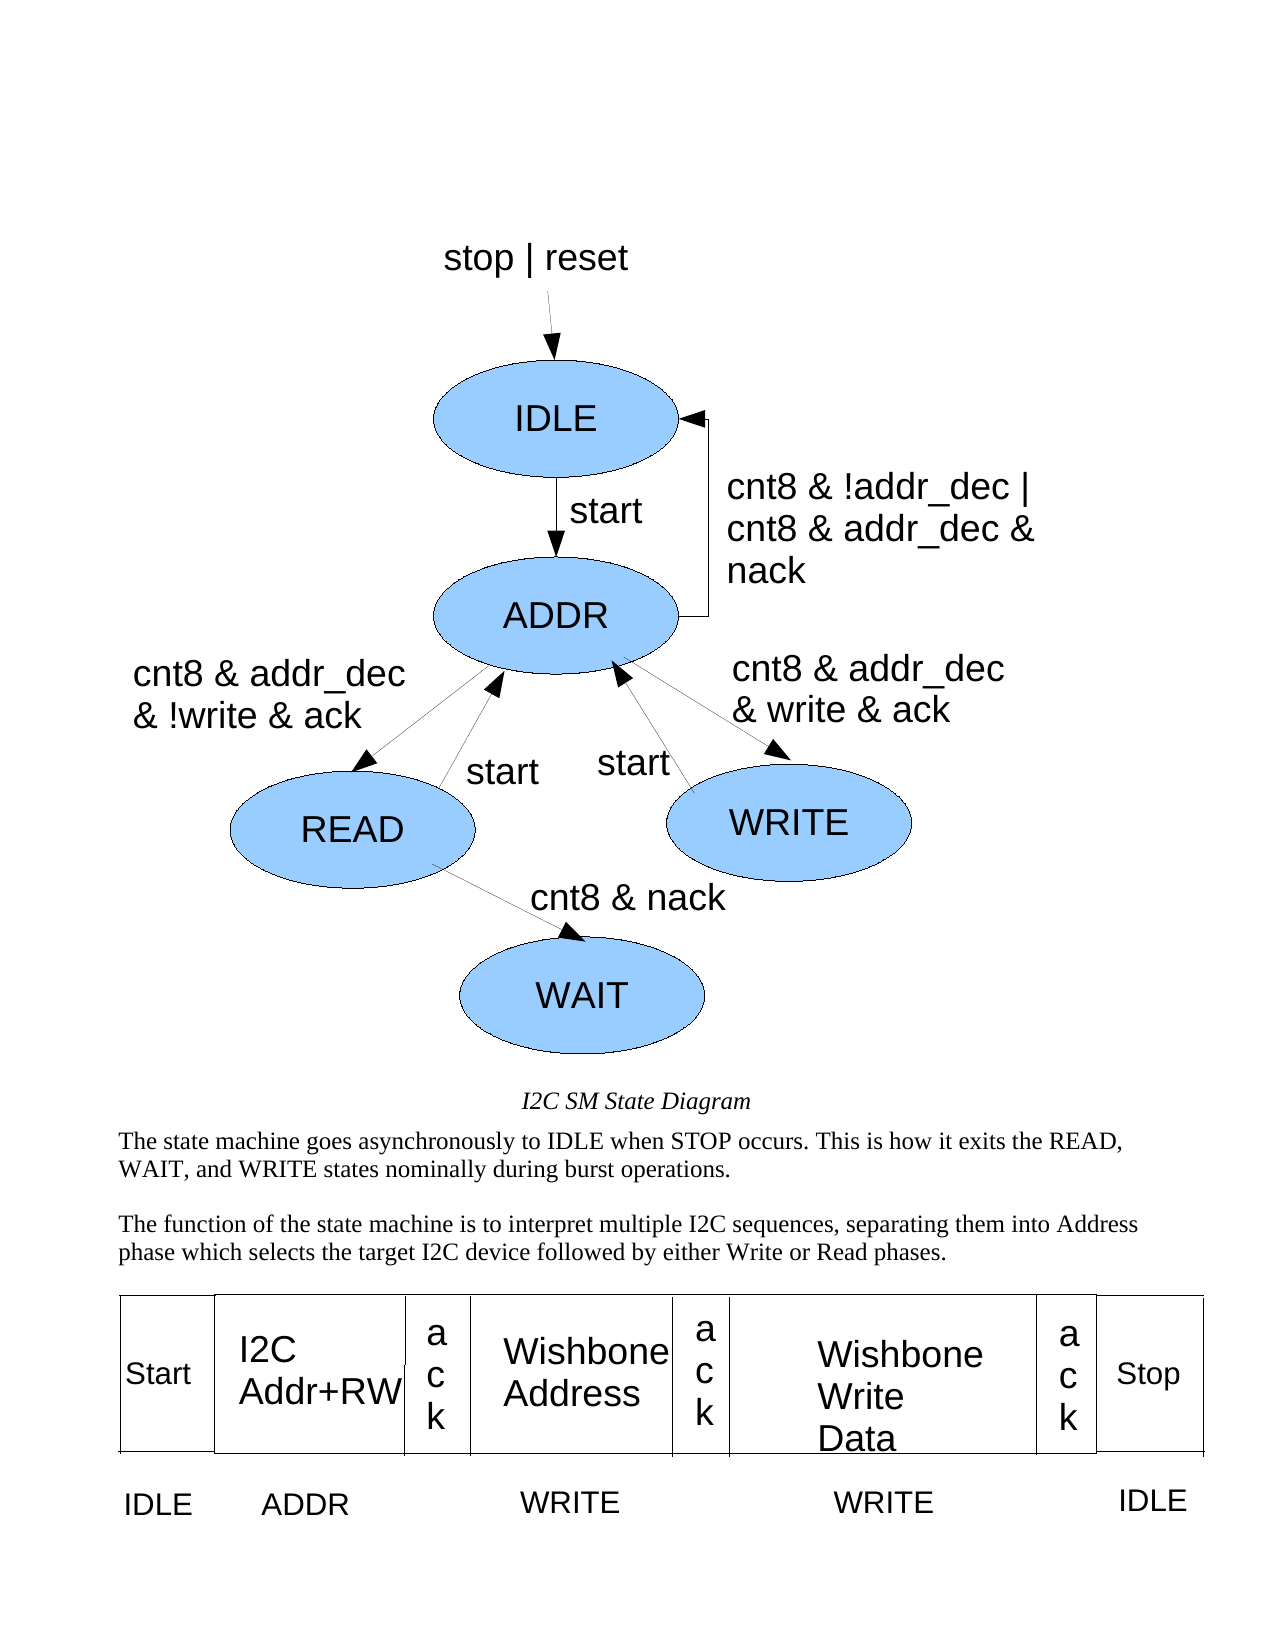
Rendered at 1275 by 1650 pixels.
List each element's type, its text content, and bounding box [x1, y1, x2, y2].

text The state machine goes asynchronously to IDLE when STOP occurs. This is how it exits the READ, WAIT, and WRITE states nominally during burst operations. [118, 1127, 1157, 1182]
text I2C SM State Diagram [118, 1087, 1157, 1114]
text The function of the state machine is to interpret multiple I2C sequences, separating them into Address phase which selects the target I2C device followed by either Write or Read phases. [118, 1210, 1157, 1266]
